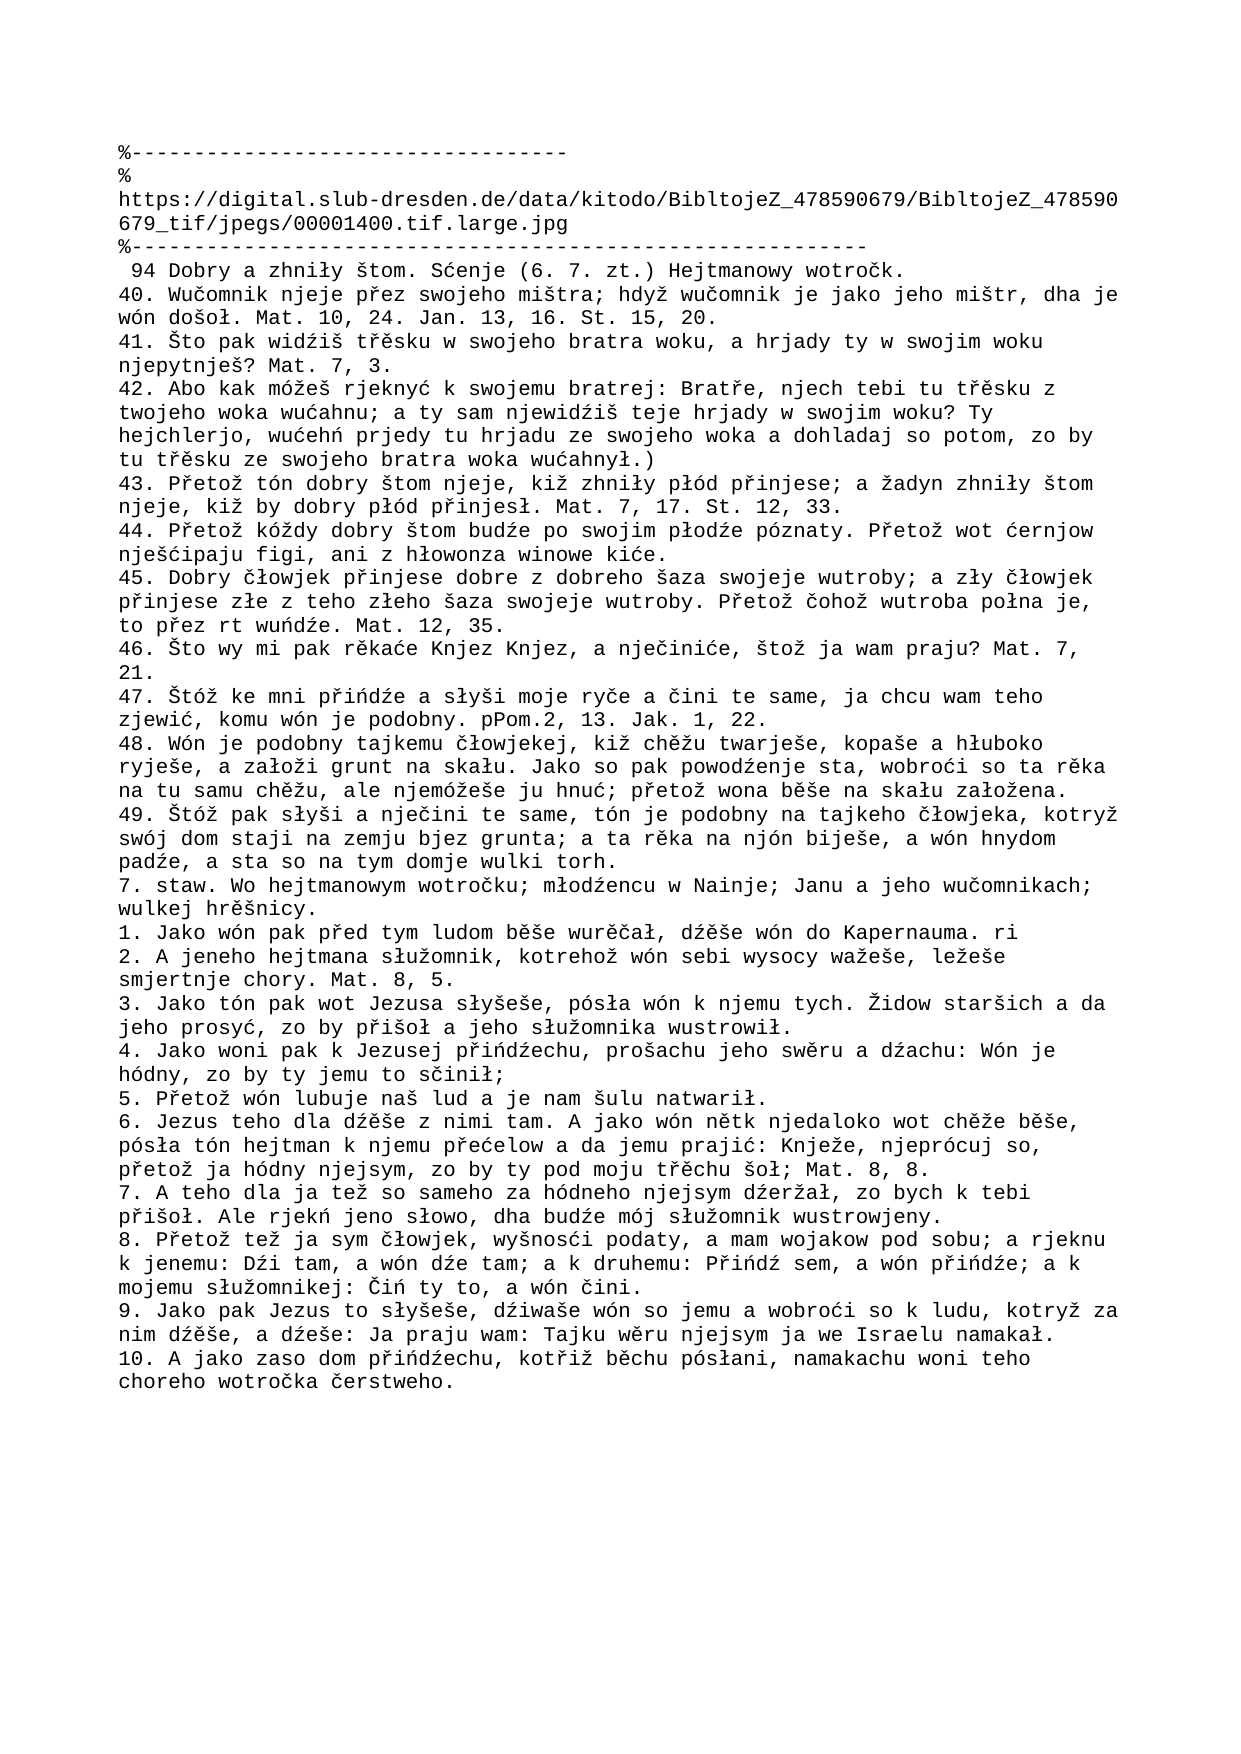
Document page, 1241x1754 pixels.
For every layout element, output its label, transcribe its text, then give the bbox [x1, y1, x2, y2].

text 7. A teho dla ja tež so sameho za hódneho njejsym dźeržał, zo bych k tebi přišoł. Ale rjekń jeno słowo, dha budźe mój słužomnik wustrowjeny. [118, 1182, 1122, 1229]
text 49. Štóž pak słyši a nječini te same, tón je podobny na tajkeho čłowjeka, kotryž swój dom staji na zemju bjez grunta; a ta rěka na njón biješe, a wón hnydom padźe, a sta so na tym domje wulki torh. [118, 804, 1122, 875]
text 3. Jako tón pak wot Jezusa słyšeše, pósła wón k njemu tych. Židow staršich a da jeho prosyć, zo by přišoł a jeho słužomnika wustrowił. [118, 993, 1122, 1040]
text 8. Přetož tež ja sym čłowjek, wyšnosći podaty, a mam wojakow pod sobu; a rjeknu k jenemu: Dźi tam, a wón dźe tam; a k druhemu: Přińdź sem, a wón přińdźe; a k mojemu słužomnikej: Čiń ty to, a wón čini. [118, 1229, 1122, 1300]
text 1. Jako wón pak před tym ludom běše wurěčał, dźěše wón do Kapernauma. ri [118, 922, 1122, 946]
text 2. A jeneho hejtmana słužomnik, kotrehož wón sebi wysocy wažeše, ležeše smjertnje chory. Mat. 8, 5. [118, 946, 1122, 993]
text 47. Štóž ke mni přińdźe a słyši moje ryče a čini te same, ja chcu wam teho zjewić, komu wón je podobny. pPom.2, 13. Jak. 1, 22. [118, 686, 1122, 733]
text 6. Jezus teho dla dźěše z nimi tam. A jako wón nětk njedaloko wot chěže běše, pósła tón hejtman k njemu přećelow a da jemu prajić: Knježe, njeprócuj so, přetož ja hódny njejsym, zo by ty pod moju třěchu šoł; Mat. 8, 8. [118, 1111, 1122, 1182]
text %----------------------------------- [118, 142, 1122, 165]
text 7. staw. Wo hejtmanowym wotročku; młodźencu w Nainje; Janu a jeho wučomnikach; wulkej hrěšnicy. [118, 875, 1122, 922]
text 46. Što wy mi pak rěkaće Knjez Knjez, a nječiniće, štož ja wam praju? Mat. 7, 21. [118, 638, 1122, 686]
text 5. Přetož wón lubuje naš lud a je nam šulu natwarił. [118, 1088, 1122, 1111]
text 4. Jako woni pak k Jezusej přińdźechu, prošachu jeho swěru a dźachu: Wón je hódny, zo by ty jemu to sčinił; [118, 1040, 1122, 1088]
text 43. Přetož tón dobry štom njeje, kiž zhniły płód přinjese; a žadyn zhniły štom njeje, kiž by dobry płód přinjesł. Mat. 7, 17. St. 12, 33. [118, 473, 1122, 520]
text 94 Dobry a zhniły štom. Sćenje (6. 7. zt.) Hejtmanowy wotročk. [118, 260, 1122, 284]
text 44. Přetož kóždy dobry štom budźe po swojim płodźe póznaty. Přetož wot ćernjow nješćipaju figi, ani z hłowonza winowe kiće. [118, 520, 1122, 567]
text %----------------------------------------------------------- [118, 236, 1122, 260]
text 41. Što pak widźiš třěsku w swojeho bratra woku, a hrjady ty w swojim woku njepytnješ? Mat. 7, 3. [118, 331, 1122, 378]
text 48. Wón je podobny tajkemu čłowjekej, kiž chěžu twarješe, kopaše a hłuboko ryješe, a załoži grunt na skału. Jako so pak powodźenje sta, wobroći so ta rěka na tu samu chěžu, ale njemóžeše ju hnuć; přetož wona běše na skału załožena. [118, 733, 1122, 804]
text 10. A jako zaso dom přińdźechu, kotřiž běchu pósłani, namakachu woni teho choreho wotročka čerstweho. [118, 1348, 1122, 1395]
text 40. Wučomnik njeje přez swojeho mištra; hdyž wučomnik je jako jeho mištr, dha je wón došoł. Mat. 10, 24. Jan. 13, 16. St. 15, 20. [118, 284, 1122, 331]
text % https://digital.slub-dresden.de/data/kitodo/BibltojeZ_478590679/BibltojeZ_478590679_tif/jpegs/00001400.tif.large.jpg [118, 165, 1122, 236]
text 45. Dobry čłowjek přinjese dobre z dobreho šaza swojeje wutroby; a zły čłowjek přinjese złe z teho złeho šaza swojeje wutroby. Přetož čohož wutroba połna je, to přez rt wuńdźe. Mat. 12, 35. [118, 567, 1122, 638]
text 42. Abo kak móžeš rjeknyć k swojemu bratrej: Bratře, njech tebi tu třěsku z twojeho woka wućahnu; a ty sam njewidźiš teje hrjady w swojim woku? Ty hejchlerjo, wućehń prjedy tu hrjadu ze swojeho woka a dohladaj so potom, zo by tu třěsku ze swojeho bratra woka wućahnył.) [118, 378, 1122, 473]
text 9. Jako pak Jezus to słyšeše, dźiwaše wón so jemu a wobroći so k ludu, kotryž za nim dźěše, a dźeše: Ja praju wam: Tajku wěru njejsym ja we Israelu namakał. [118, 1300, 1122, 1348]
